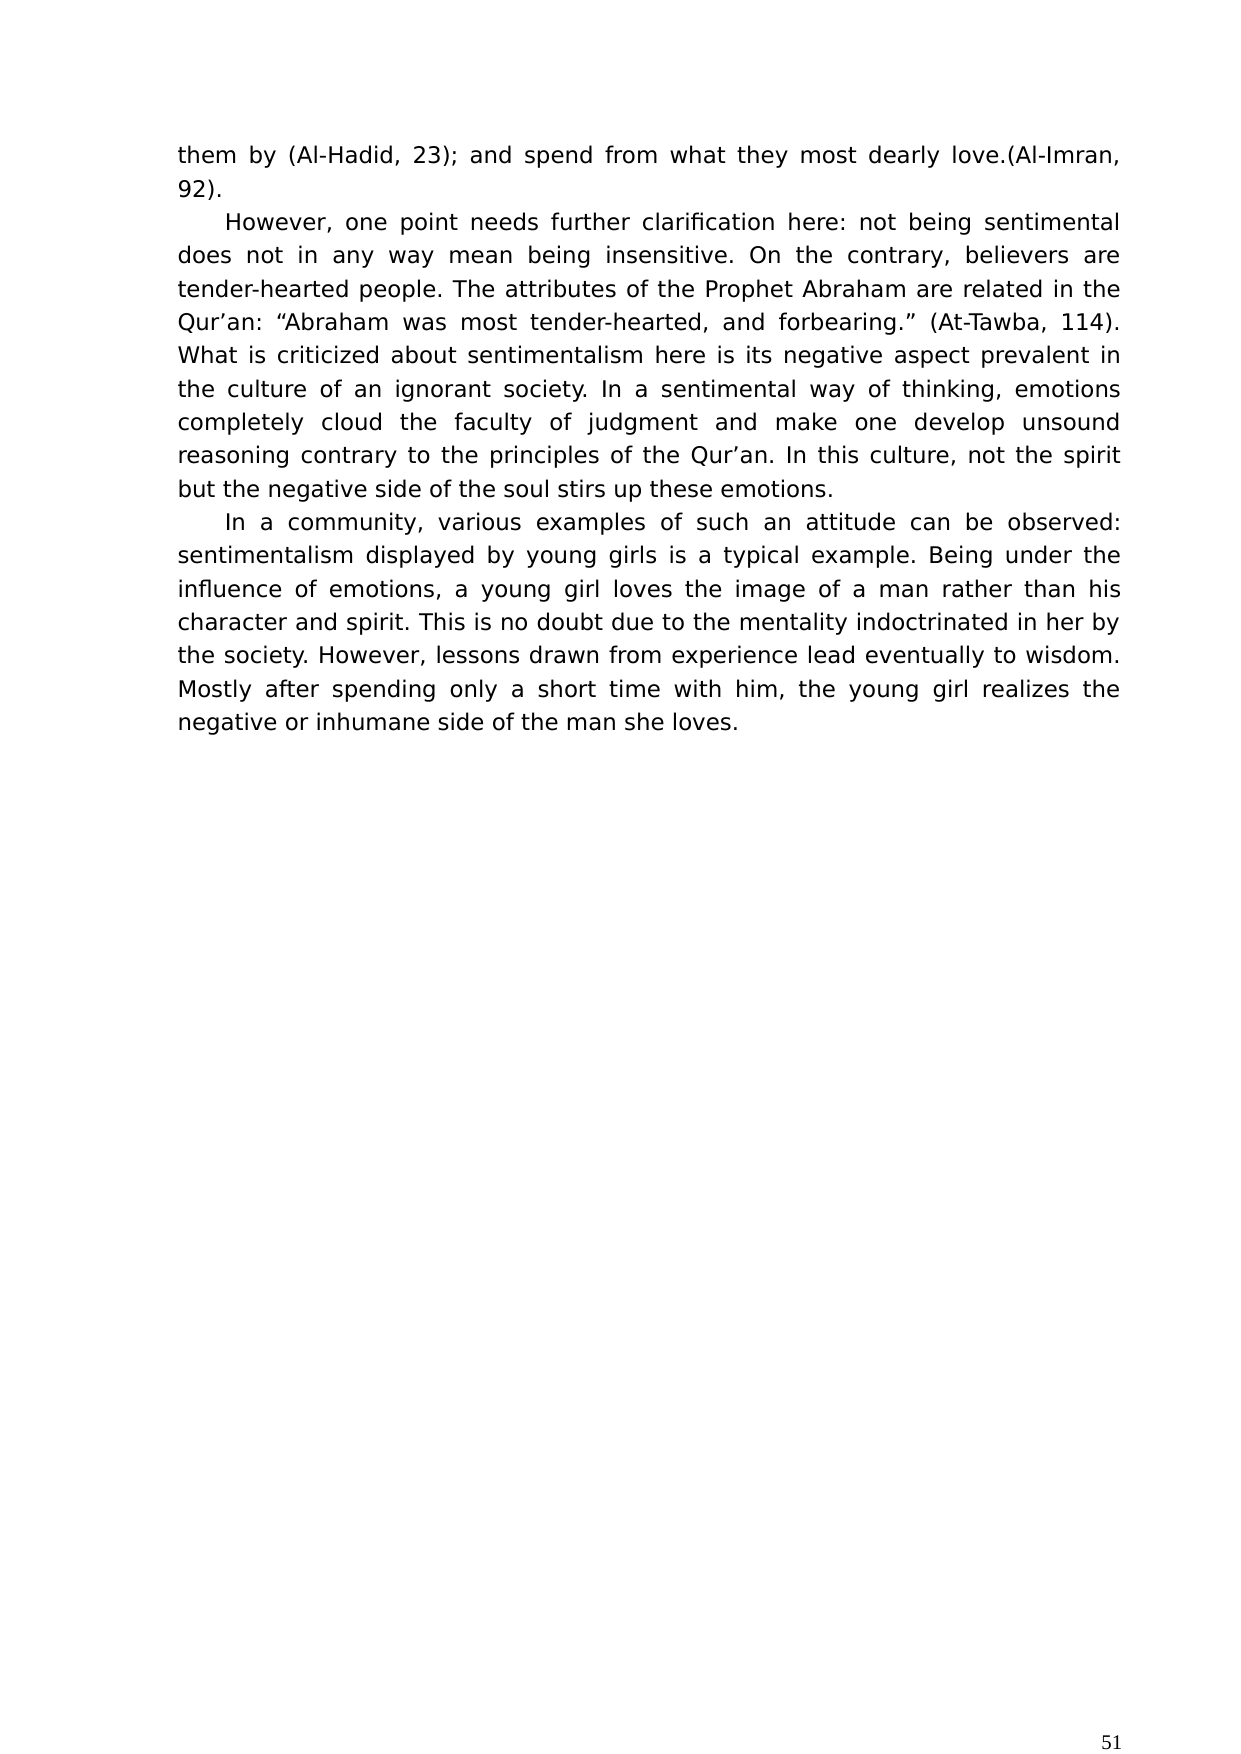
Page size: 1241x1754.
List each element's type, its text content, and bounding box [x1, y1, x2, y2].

text However, one point needs further clarification here: not being sentimental does not in any way mean being insensitive. On the contrary, believers are tender-hearted people. The attributes of the Prophet Abraham are related in the Qur’an: “Abraham was most tender-hearted, and forbearing.” (At-Tawba, 114). What is criticized about sentimentalism here is its negative aspect prevalent in the culture of an ignorant society. In a sentimental way of thinking, emotions completely cloud the faculty of judgment and make one develop unsound reasoning contrary to the principles of the Qur’an. In this culture, not the spirit but the negative side of the soul stirs up these emotions. [177, 202, 1122, 502]
text them by (Al-Hadid, 23); and spend from what they most dearly love.(Al-Imran, 92). [177, 136, 1122, 202]
text In a community, various examples of such an attitude can be observed: sentimentalism displayed by young girls is a typical example. Being under the influence of emotions, a young girl loves the image of a man rather than his character and spirit. This is no doubt due to the mentality indoctrinated in her by the society. However, lessons drawn from experience lead eventually to wisdom. Mostly after spending only a short time with him, the young girl realizes the negative or inhumane side of the man she loves. [177, 502, 1122, 736]
